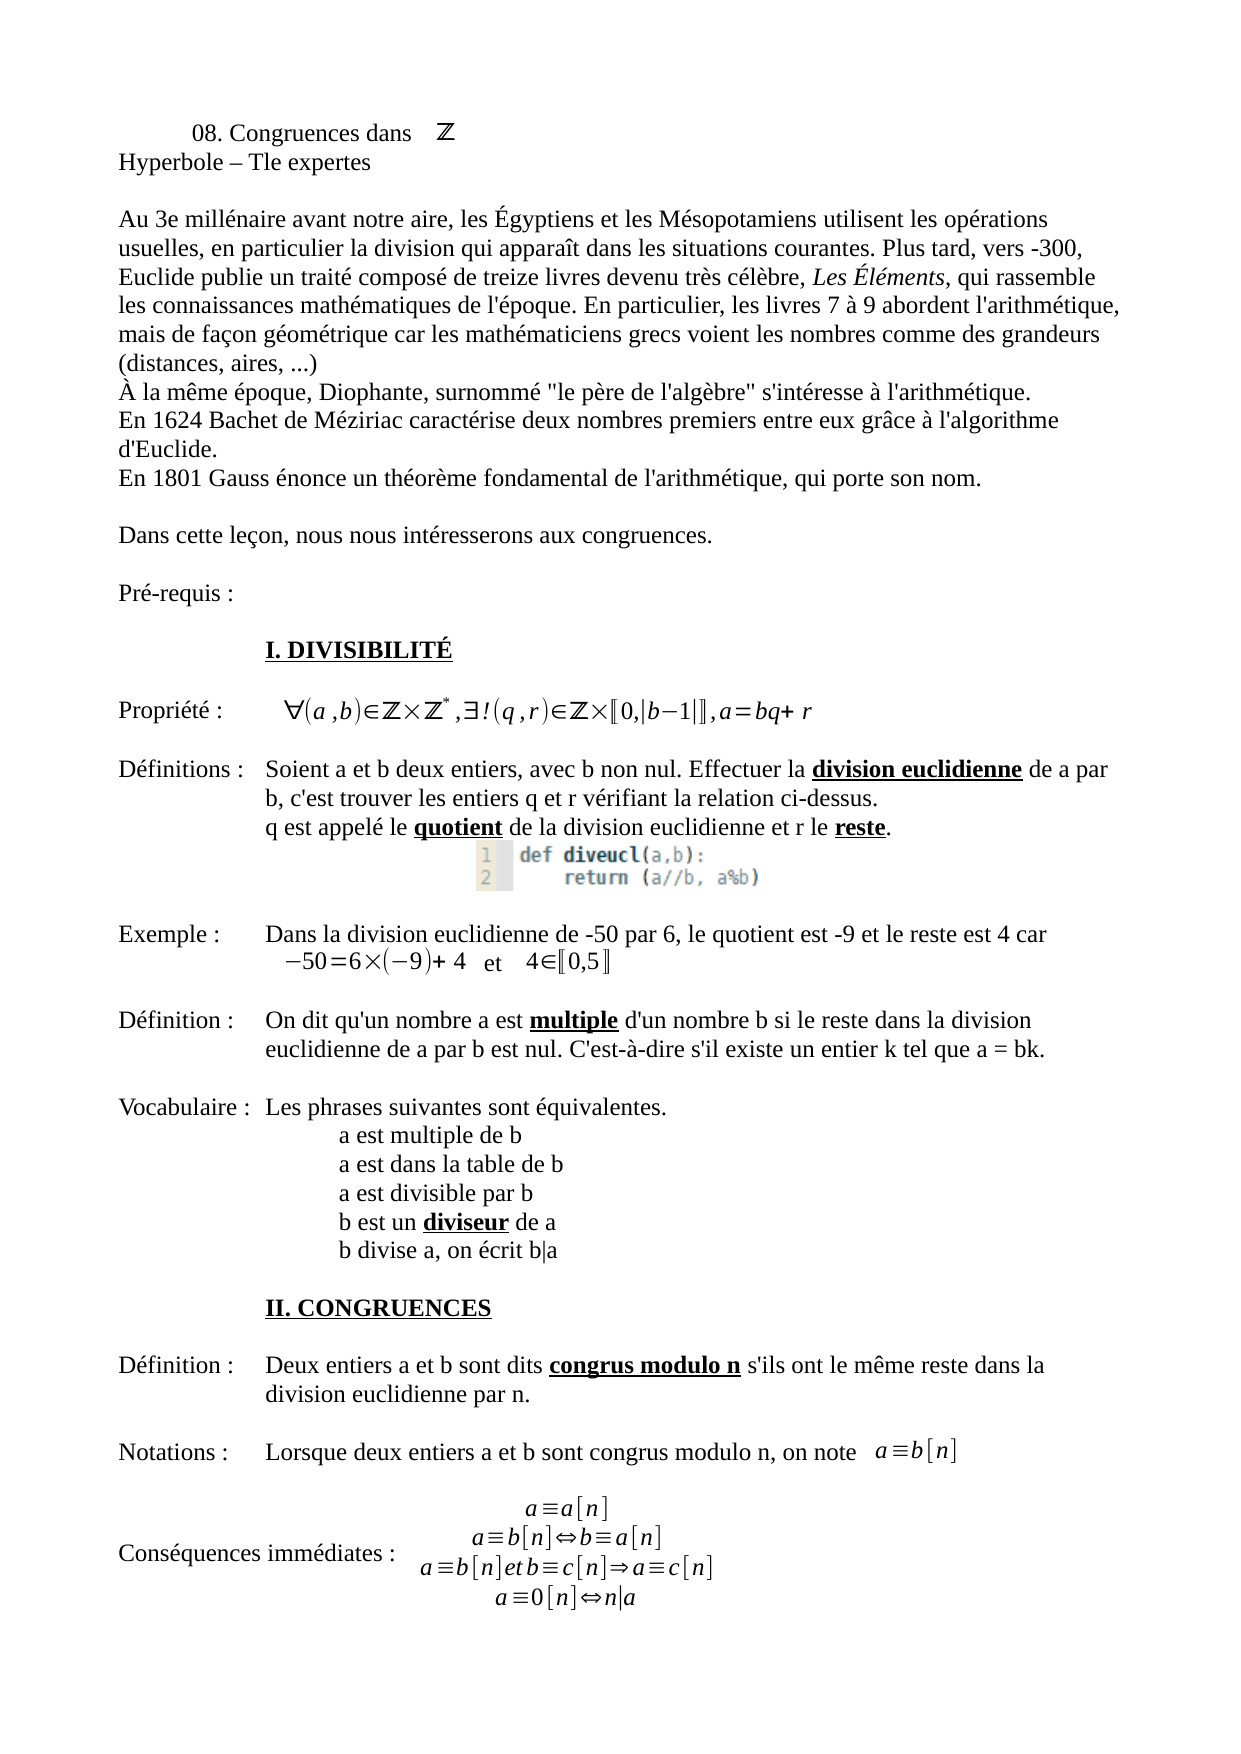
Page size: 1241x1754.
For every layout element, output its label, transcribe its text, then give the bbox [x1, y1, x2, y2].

text q est appelé le quotient de la division euclidienne et r le reste. [118, 812, 1122, 840]
text a est dans la table de b [118, 1149, 1122, 1178]
text Pré-requis : [118, 578, 1122, 607]
text Dans cette leçon, nous nous intéresserons aux congruences. [118, 521, 1122, 549]
text b divise a, on écrit b|a [118, 1235, 1122, 1264]
text Exemple : Dans la division euclidienne de -50 par 6, le quotient est -9 et le reste est 4 car [118, 919, 1122, 948]
text b est un diviseur de a [118, 1207, 1122, 1235]
text En 1624 Bachet de Méziriac caractérise deux nombres premiers entre eux grâce à l'algorithme d'Euclide. [118, 406, 1122, 463]
text a est multiple de b [118, 1120, 1122, 1149]
text Notations : Lorsque deux entiers a et b sont congrus modulo n, on note [118, 1437, 1122, 1465]
text I. DIVISIBILITÉ [118, 636, 1122, 664]
text Conséquences immédiates : [118, 1494, 1122, 1612]
text Définitions : Soient a et b deux entiers, avec b non nul. Effectuer la division euclidienne de a par b, c'est trouver les entiers q et r vérifiant la relation ci-dessus. [118, 754, 1122, 812]
text 08. Congruences dans [118, 118, 1122, 147]
text Hyperbole – Tle expertes [118, 147, 1122, 176]
text et [118, 948, 1122, 977]
text Définition : Deux entiers a et b sont dits congrus modulo n s'ils ont le même reste dans la division euclidienne par n. [118, 1350, 1122, 1408]
text En 1801 Gauss énonce un théorème fondamental de l'arithmétique, qui porte son nom. [118, 463, 1122, 492]
text Propriété : [118, 693, 1122, 725]
text Au 3e millénaire avant notre aire, les Égyptiens et les Mésopotamiens utilisent les opérations usuelles, en particulier la division qui apparaît dans les situations courantes. Plus tard, vers -300, Euclide publie un traité composé de treize livres devenu très célèbre, Les Éléments, qui rassemble les connaissances mathématiques de l'époque. En particulier, les livres 7 à 9 abordent l'arithmétique, mais de façon géométrique car les mathématiciens grecs voient les nombres comme des grandeurs (distances, aires, ...) [118, 204, 1122, 377]
text a est divisible par b [118, 1178, 1122, 1207]
text Vocabulaire : Les phrases suivantes sont équivalentes. [118, 1092, 1122, 1120]
text À la même époque, Diophante, surnommé "le père de l'algèbre" s'intéresse à l'arithmétique. [118, 377, 1122, 406]
picture [476, 840, 764, 891]
text II. CONGRUENCES [118, 1293, 1122, 1322]
text Définition : On dit qu'un nombre a est multiple d'un nombre b si le reste dans la division euclidienne de a par b est nul. C'est-à-dire s'il existe un entier k tel que a = bk. [118, 1005, 1122, 1063]
